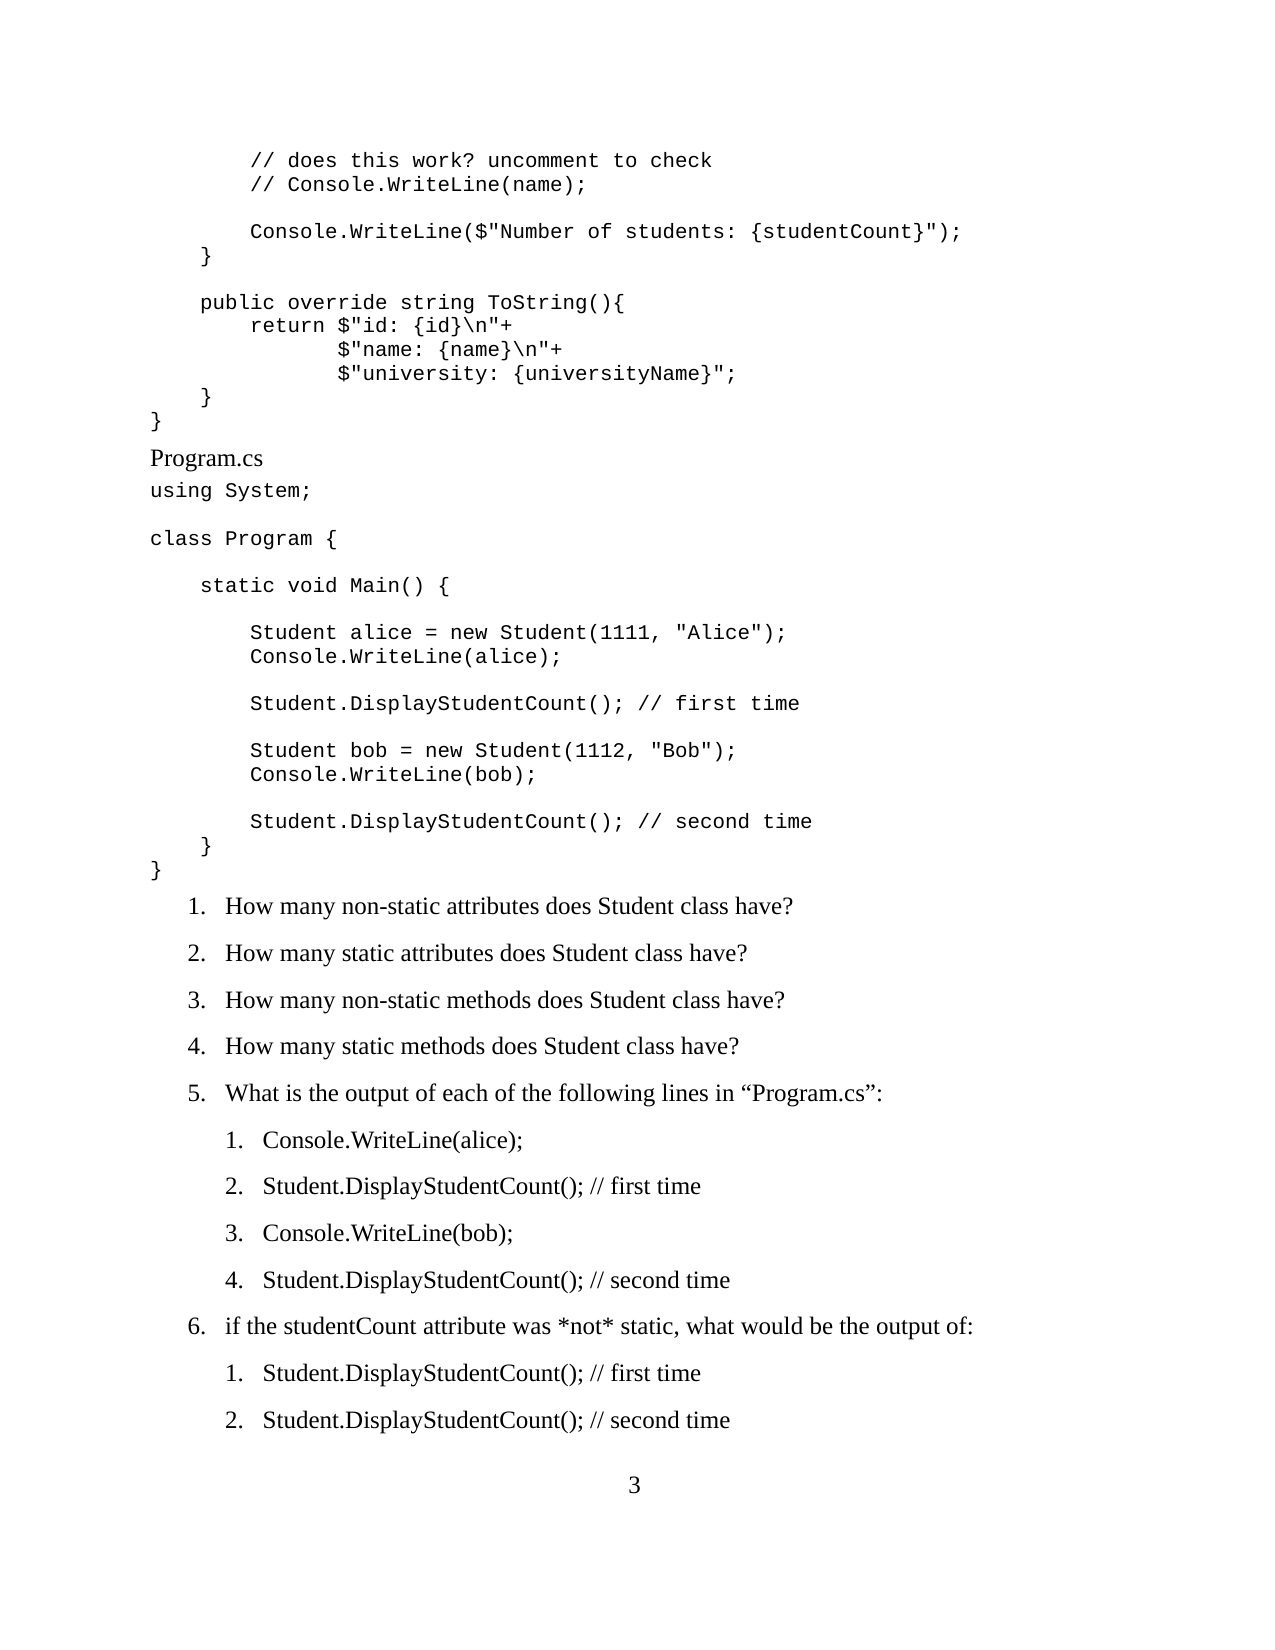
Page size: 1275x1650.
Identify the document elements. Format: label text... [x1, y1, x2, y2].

text Program.cs [150, 443, 1125, 471]
text using System; [150, 480, 1125, 504]
text Console.WriteLine(bob); [150, 764, 1125, 788]
text public override string ToString(){ [150, 292, 1125, 316]
text class Program { [150, 528, 1125, 551]
list How many static methods does Student class have? [187, 1031, 1125, 1060]
text $"name: {name}\n"+ [150, 339, 1125, 363]
text // Console.WriteLine(name); [150, 174, 1125, 197]
text } [150, 386, 1125, 410]
text Student.DisplayStudentCount(); // second time [150, 811, 1125, 835]
text $"university: {universityName}"; [150, 363, 1125, 386]
text } [150, 410, 1125, 434]
list How many static attributes does Student class have? [187, 938, 1125, 967]
list Student.DisplayStudentCount(); // first time [225, 1358, 1125, 1387]
list if the studentCount attribute was *not* static, what would be the output of: [187, 1311, 1125, 1340]
list How many non-static attributes does Student class have? [187, 891, 1125, 920]
list Student.DisplayStudentCount(); // second time [225, 1265, 1125, 1293]
text static void Main() { [150, 575, 1125, 599]
text } [150, 859, 1125, 882]
text Student.DisplayStudentCount(); // first time [150, 693, 1125, 717]
list Student.DisplayStudentCount(); // first time [225, 1171, 1125, 1200]
list Console.WriteLine(bob); [225, 1218, 1125, 1247]
text Console.WriteLine($"Number of students: {studentCount}"); [150, 221, 1125, 244]
text } [150, 244, 1125, 268]
list Console.WriteLine(alice); [225, 1125, 1125, 1153]
list How many non-static methods does Student class have? [187, 985, 1125, 1013]
text Student alice = new Student(1111, "Alice"); [150, 622, 1125, 646]
list What is the output of each of the following lines in “Program.cs”: [187, 1078, 1125, 1107]
text Console.WriteLine(alice); [150, 646, 1125, 669]
text } [150, 835, 1125, 859]
text Student bob = new Student(1112, "Bob"); [150, 741, 1125, 764]
text // does this work? uncomment to check [150, 150, 1125, 174]
text return $"id: {id}\n"+ [150, 316, 1125, 339]
list Student.DisplayStudentCount(); // second time [225, 1405, 1125, 1433]
